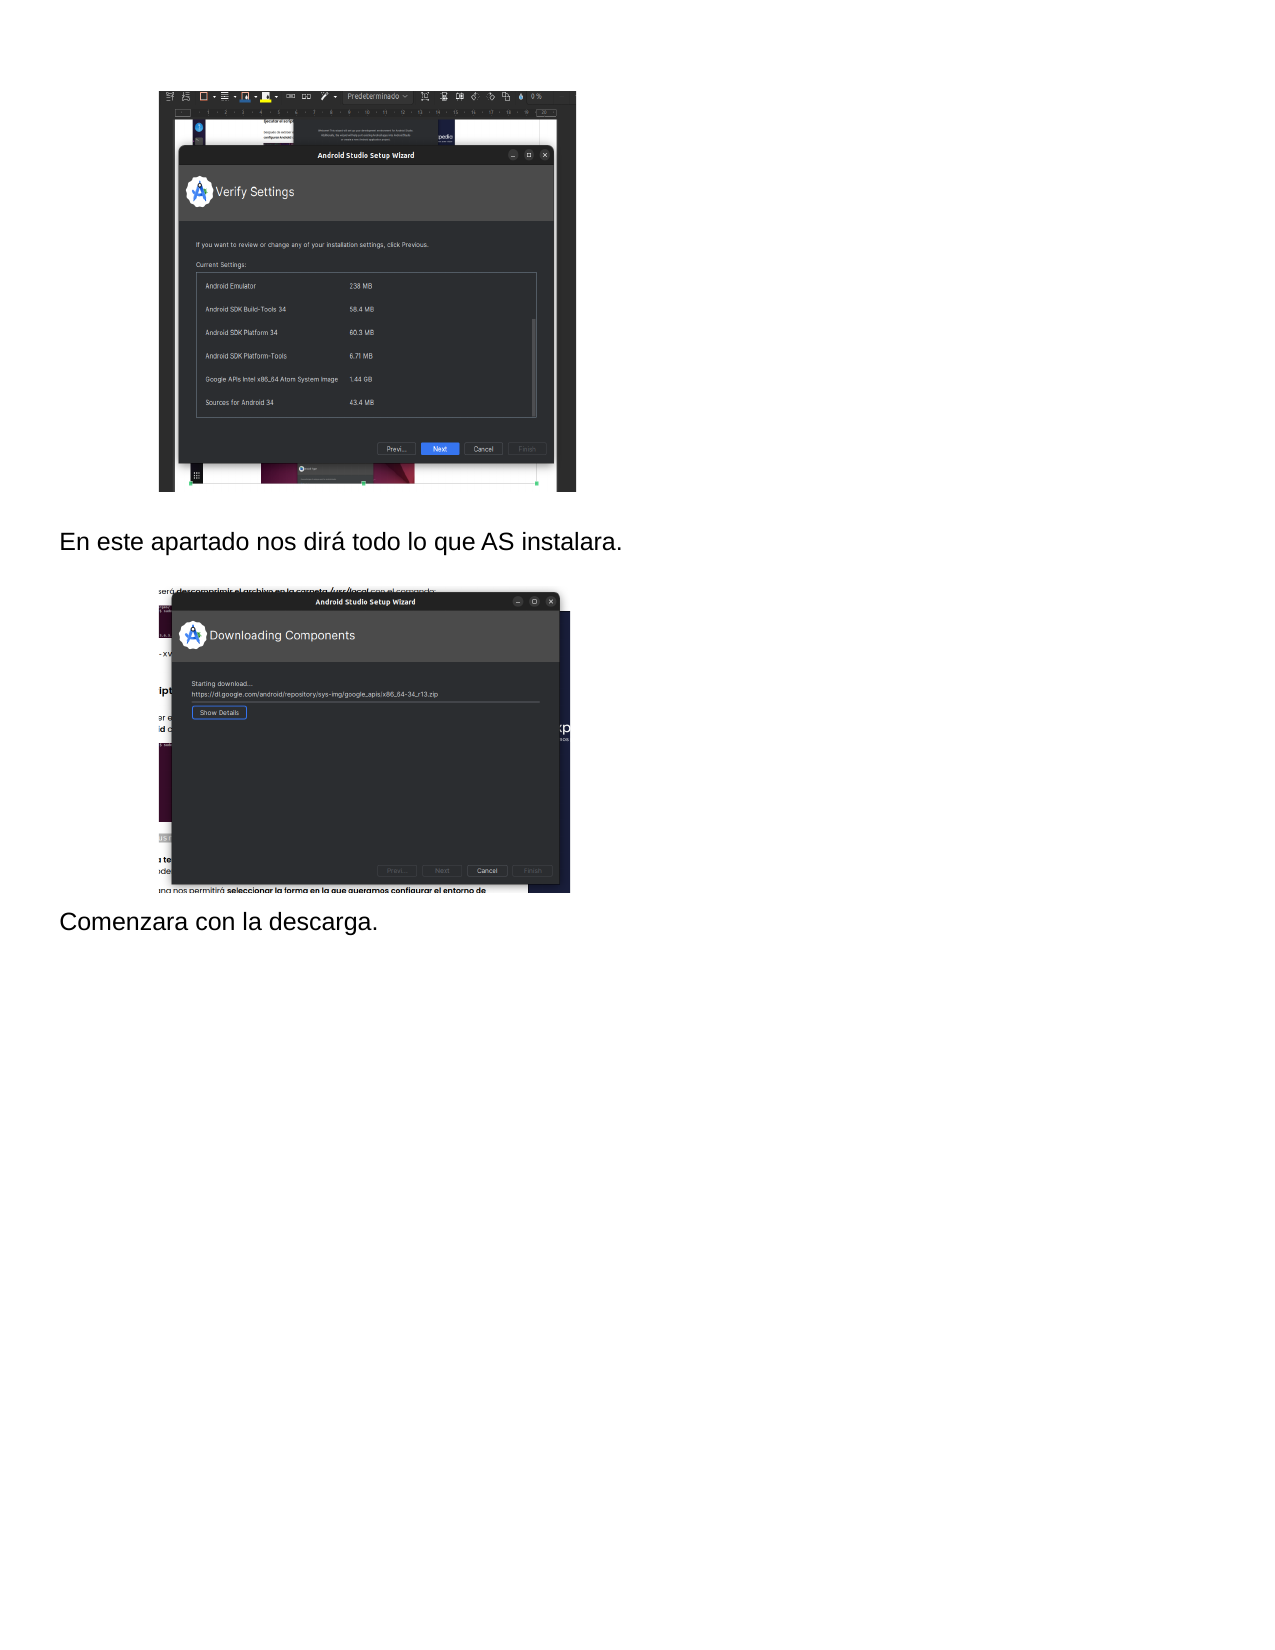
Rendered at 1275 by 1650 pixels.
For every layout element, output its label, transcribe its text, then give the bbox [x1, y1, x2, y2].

picture [161, 91, 577, 492]
text En este apartado nos dirá todo lo que AS instalara. [59, 527, 1216, 556]
picture [175, 586, 553, 893]
text Comenzara con la descarga. [59, 907, 1216, 936]
